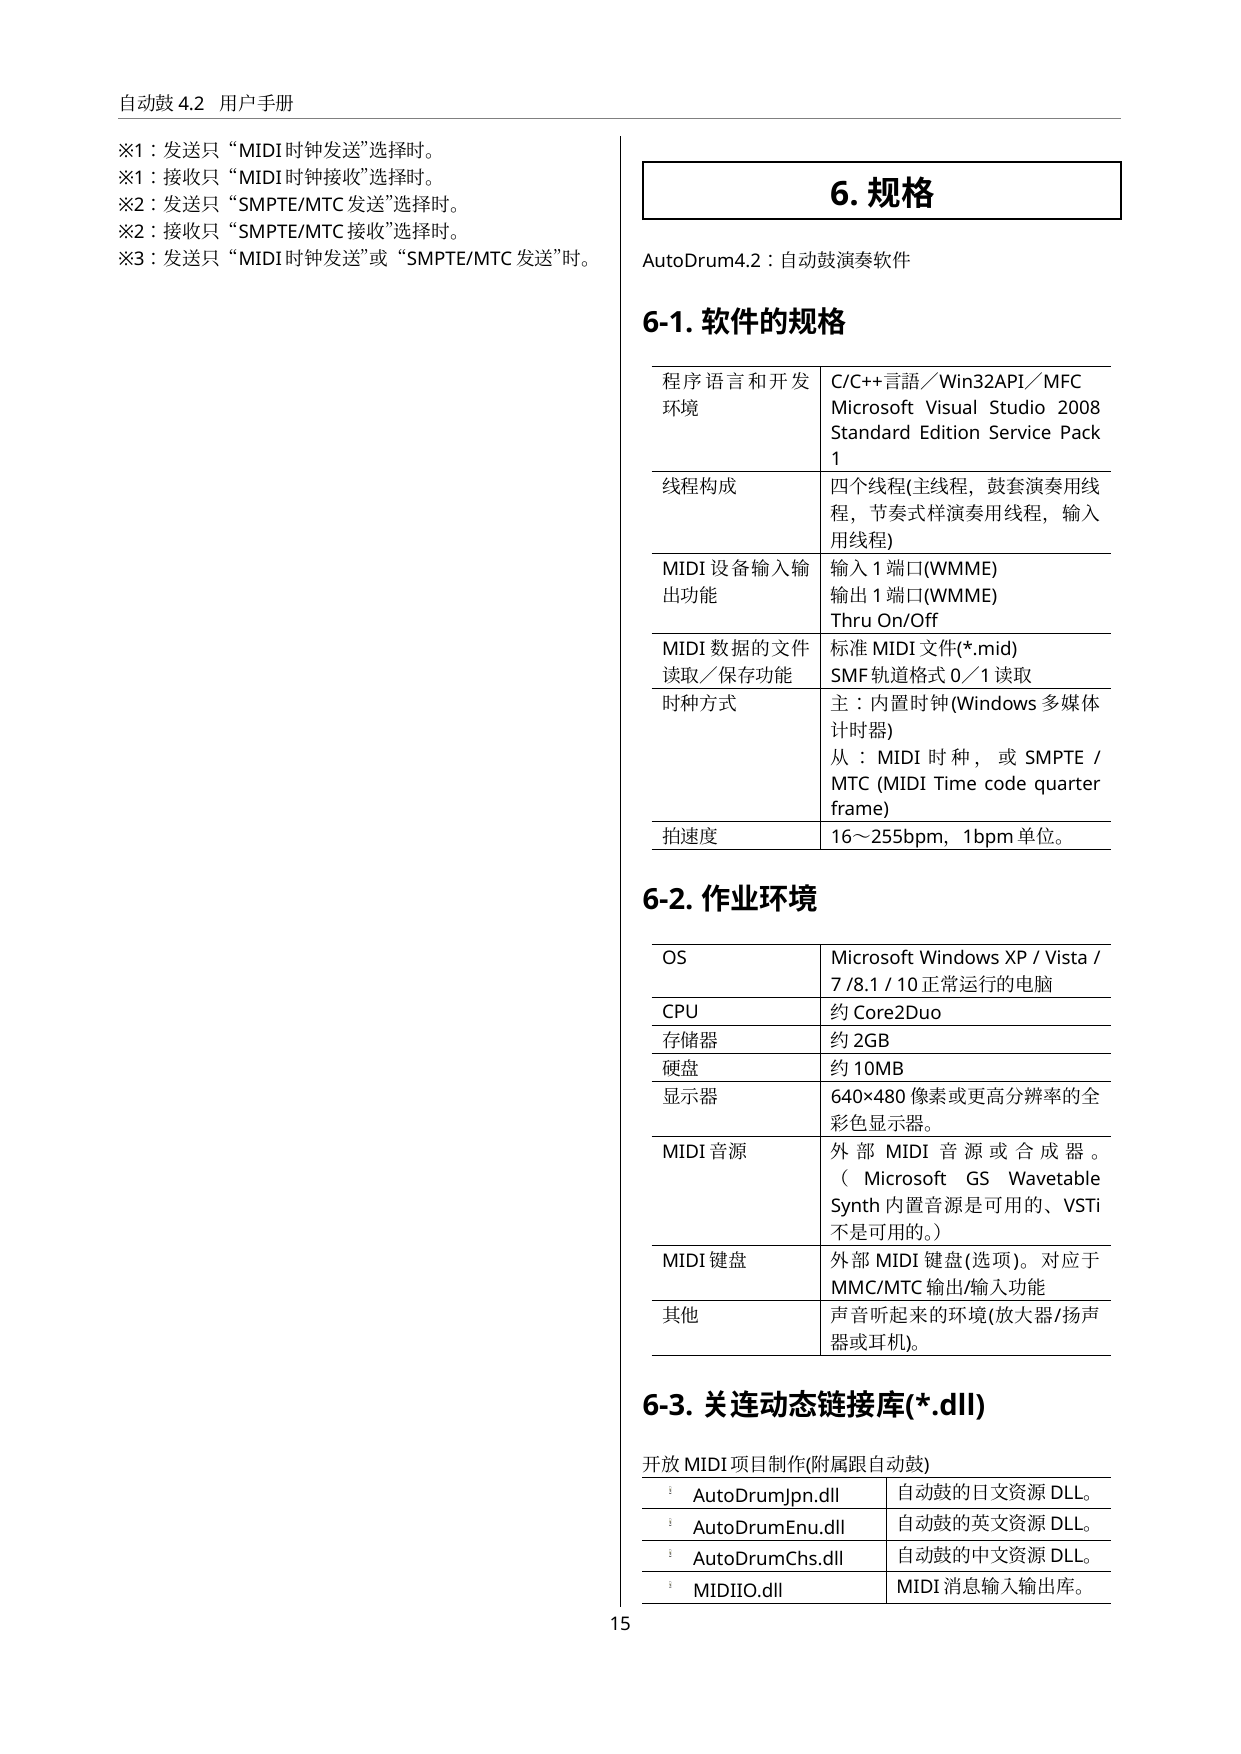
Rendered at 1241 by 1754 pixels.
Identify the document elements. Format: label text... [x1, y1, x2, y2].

table_header OS [652, 945, 820, 997]
table_cell 存储器 [652, 1026, 820, 1053]
table_cell 其他 [652, 1301, 820, 1355]
table_header Microsoft Windows XP / Vista / 7 /8.1 / 10正常运行的电脑 [821, 945, 1111, 997]
table_cell MIDI音源 [652, 1137, 820, 1245]
subtitle 6-3. 关连动态链接库(*.dll) [642, 1382, 1122, 1424]
table_cell 硬盘 [652, 1054, 820, 1081]
text ※2：发送只“SMPTE/MTC发送”选择时。 [118, 190, 598, 217]
table_cell 外部MIDI键盘(选项)。对应于MMC/MTC输出/输入功能 [821, 1246, 1111, 1300]
table_cell 主：内置时钟(Windows多媒体计时器) 从：MIDI时种，或SMPTE / MTC (MIDI Time code quarter frame) [821, 689, 1111, 821]
table_header AutoDrumJpn.dll [642, 1478, 886, 1508]
table_cell 四个线程(主线程，鼓套演奏用线程，节奏式样演奏用线程，输入用线程) [821, 472, 1111, 553]
table_cell 声音听起来的环境(放大器/扬声器或耳机)。 [821, 1301, 1111, 1355]
table_cell 自动鼓的英文资源DLL。 [887, 1509, 1111, 1539]
subtitle 6-2. 作业环境 [642, 876, 1122, 918]
table_cell MIDI消息输入输出库。 [887, 1572, 1111, 1602]
text AutoDrum4.2：自动鼓演奏软件 [642, 246, 1122, 273]
text ※2：接收只“SMPTE/MTC接收”选择时。 [118, 217, 598, 244]
table_cell 自动鼓的中文资源DLL。 [887, 1541, 1111, 1571]
table_cell MIDI数据的文件读取／保存功能 [652, 634, 820, 688]
table_cell 16～255bpm，1bpm单位。 [821, 822, 1111, 849]
table_cell 拍速度 [652, 822, 820, 849]
table_cell 标准MIDI文件(*.mid) SMF轨道格式0／1读取 [821, 634, 1111, 688]
table_cell 约2GB [821, 1026, 1111, 1053]
table_cell 约10MB [821, 1054, 1111, 1081]
text ※1：接收只“MIDI时钟接收”选择时。 [118, 163, 598, 190]
table_cell CPU [652, 998, 820, 1025]
subtitle 6-1. 软件的规格 [642, 298, 1122, 341]
text 开放MIDI项目制作(附属跟自动鼓) [642, 1450, 1122, 1477]
table_header C/C++言語／Win32API／MFC Microsoft Visual Studio 2008 Standard Edition Service Pack 1 [821, 367, 1111, 471]
table_cell 线程构成 [652, 472, 820, 553]
table_cell MIDI键盘 [652, 1246, 820, 1300]
table_header 自动鼓的日文资源DLL。 [887, 1478, 1111, 1508]
table_cell 显示器 [652, 1082, 820, 1136]
text ※1：发送只“MIDI时钟发送”选择时。 [118, 136, 598, 163]
subtitle 6. 规格 [644, 163, 1120, 218]
table_cell 外部MIDI音源或合成器。（Microsoft GS Wavetable Synth内置音源是可用的、VSTi不是可用的。） [821, 1137, 1111, 1245]
table_cell MIDIIO.dll [642, 1572, 886, 1602]
table_cell MIDI设备输入输出功能 [652, 554, 820, 633]
table_cell 输入1端口(WMME) 输出1端口(WMME) Thru On/Off [821, 554, 1111, 633]
table_cell AutoDrumChs.dll [642, 1541, 886, 1571]
table_header 程序语言和开发环境 [652, 367, 820, 471]
table_cell 640×480像素或更高分辨率的全彩色显示器。 [821, 1082, 1111, 1136]
text ※3：发送只“MIDI时钟发送”或“SMPTE/MTC发送”时。 [118, 244, 598, 271]
table_cell 时种方式 [652, 689, 820, 821]
table_cell 约Core2Duo [821, 998, 1111, 1025]
table_cell AutoDrumEnu.dll [642, 1509, 886, 1539]
